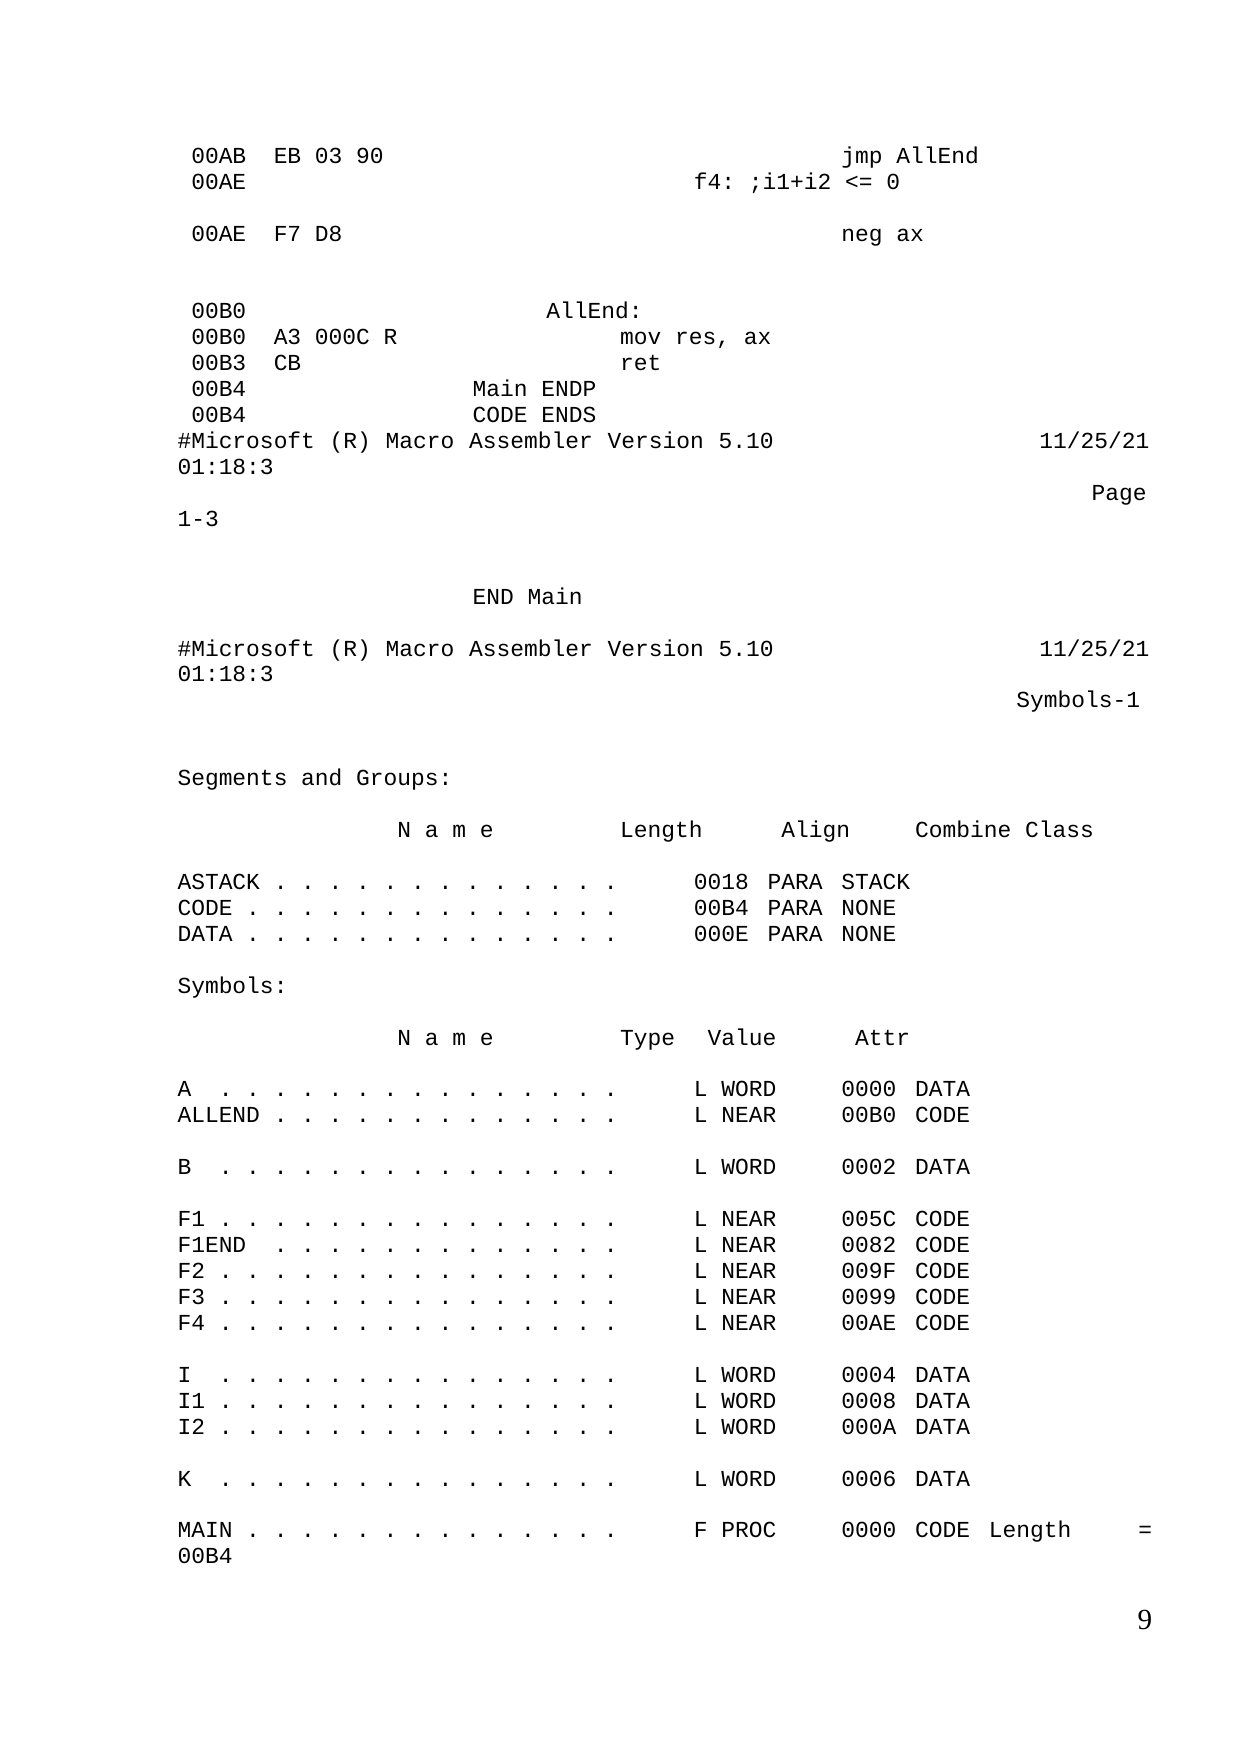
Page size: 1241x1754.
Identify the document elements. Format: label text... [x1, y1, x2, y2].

text 00B4 CODE ENDS [177, 403, 1152, 429]
text ALLEND . . . . . . . . . . . . . L NEAR 00B0 CODE [177, 1104, 1152, 1130]
text N a m e Length Align Combine Class [177, 818, 1152, 844]
text #Microsoft (R) Macro Assembler Version 5.10 11/25/21 01:18:3 [177, 429, 1152, 481]
text END Main [177, 585, 1152, 611]
text B . . . . . . . . . . . . . . . L WORD 0002 DATA [177, 1156, 1152, 1182]
text F2 . . . . . . . . . . . . . . . L NEAR 009F CODE [177, 1259, 1152, 1285]
text 00AE f4: ;i1+i2 <= 0 [177, 170, 1152, 196]
text A . . . . . . . . . . . . . . . L WORD 0000 DATA [177, 1078, 1152, 1104]
text I2 . . . . . . . . . . . . . . . L WORD 000A DATA [177, 1415, 1152, 1441]
text Symbols: [177, 974, 1152, 1000]
text 00B3 CB ret [177, 352, 1152, 377]
text 00B0 A3 000C R mov res, ax [177, 326, 1152, 352]
text I1 . . . . . . . . . . . . . . . L WORD 0008 DATA [177, 1389, 1152, 1415]
text 00B0 AllEnd: [177, 300, 1152, 326]
text F3 . . . . . . . . . . . . . . . L NEAR 0099 CODE [177, 1285, 1152, 1311]
text 00B4 Main ENDP [177, 377, 1152, 403]
text Symbols-1 [177, 689, 1152, 715]
text Page 1-3 [177, 481, 1152, 533]
text #Microsoft (R) Macro Assembler Version 5.10 11/25/21 01:18:3 [177, 637, 1152, 689]
text F4 . . . . . . . . . . . . . . . L NEAR 00AE CODE [177, 1311, 1152, 1337]
text 00AB EB 03 90 jmp AllEnd [177, 144, 1152, 170]
text 00AE F7 D8 neg ax [177, 222, 1152, 248]
text ASTACK . . . . . . . . . . . . . 0018 PARA STACK [177, 870, 1152, 896]
text F1 . . . . . . . . . . . . . . . L NEAR 005C CODE [177, 1207, 1152, 1233]
text K . . . . . . . . . . . . . . . L WORD 0006 DATA [177, 1467, 1152, 1493]
text Segments and Groups: [177, 767, 1152, 792]
text MAIN . . . . . . . . . . . . . . F PROC 0000 CODE Length = 00B4 [177, 1519, 1152, 1571]
text N a m e Type Value Attr [177, 1026, 1152, 1052]
text F1END . . . . . . . . . . . . . L NEAR 0082 CODE [177, 1233, 1152, 1259]
text DATA . . . . . . . . . . . . . . 000E PARA NONE [177, 922, 1152, 948]
text CODE . . . . . . . . . . . . . . 00B4 PARA NONE [177, 896, 1152, 922]
text I . . . . . . . . . . . . . . . L WORD 0004 DATA [177, 1363, 1152, 1389]
